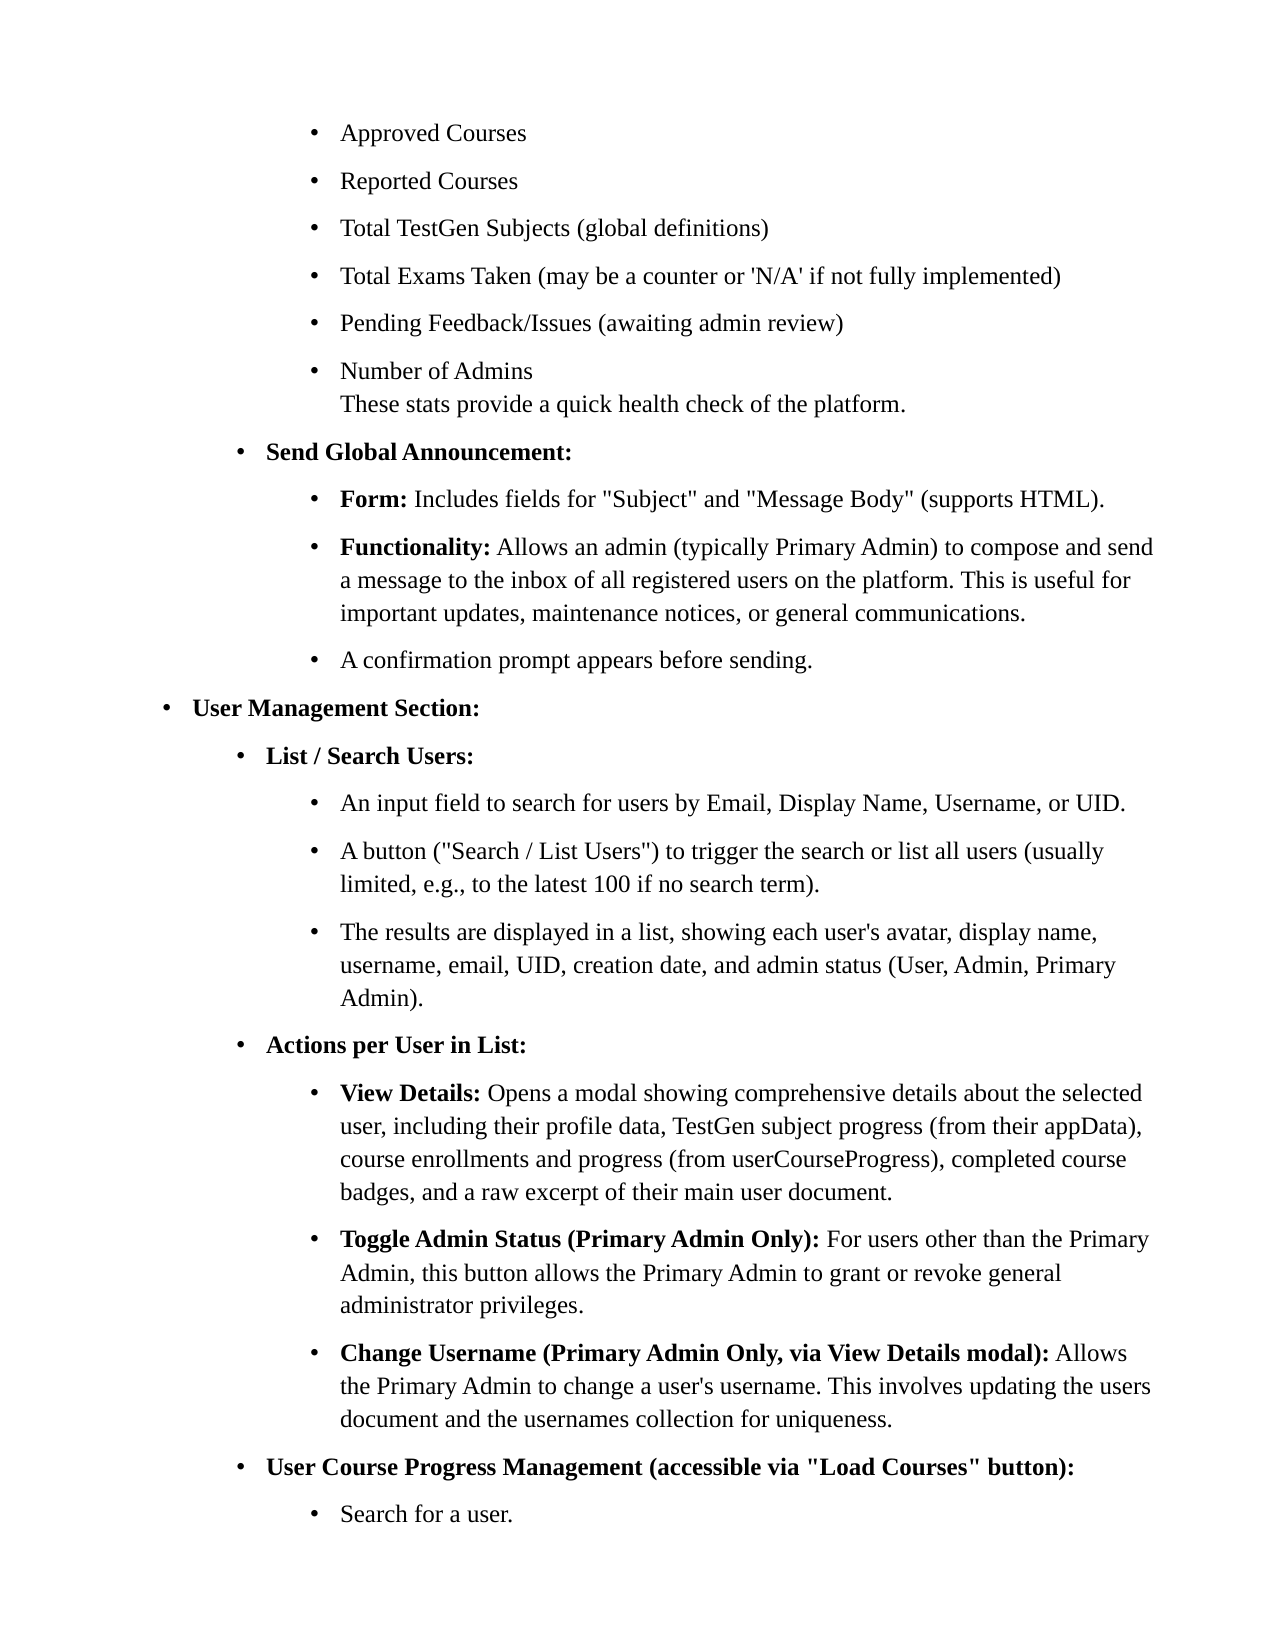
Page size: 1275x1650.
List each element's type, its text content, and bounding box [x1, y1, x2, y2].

list Reported Courses [310, 166, 1157, 194]
list View Details: Opens a modal showing comprehensive details about the selected user, including their profile data, TestGen subject progress (from their appData), course enrollments and progress (from userCourseProgress), completed course badges, and a raw excerpt of their main user document. [310, 1078, 1157, 1206]
list Send Global Announcement: [236, 437, 1157, 466]
list The results are displayed in a list, showing each user's avatar, display name, username, email, UID, creation date, and admin status (User, Admin, Primary Admin). [310, 917, 1157, 1011]
list User Course Progress Management (accessible via "Load Courses" button): [236, 1452, 1157, 1481]
list A confirmation prompt appears before sending. [310, 646, 1157, 674]
list Total TestGen Subjects (global definitions) [310, 213, 1157, 242]
list Toggle Admin Status (Primary Admin Only): For users other than the Primary Admin, this button allows the Primary Admin to grant or revoke general administrator privileges. [310, 1224, 1157, 1319]
list Total Exams Taken (may be a counter or 'N/A' if not fully implemented) [310, 261, 1157, 290]
list Functionality: Allows an admin (typically Primary Admin) to compose and send a message to the inbox of all registered users on the platform. This is useful for important updates, maintenance notices, or general communications. [310, 532, 1157, 627]
list Form: Includes fields for "Subject" and "Message Body" (supports HTML). [310, 484, 1157, 513]
list Change Username (Primary Admin Only, via View Details modal): Allows the Primary Admin to change a user's username. This involves updating the users document and the usernames collection for uniqueness. [310, 1338, 1157, 1433]
list List / Search Users: [236, 741, 1157, 769]
list Pending Feedback/Issues (awaiting admin review) [310, 308, 1157, 337]
list An input field to search for users by Email, Display Name, Username, or UID. [310, 788, 1157, 817]
list User Management Section: [162, 693, 1157, 722]
list A button ("Search / List Users") to trigger the search or list all users (usually limited, e.g., to the latest 100 if no search term). [310, 836, 1157, 898]
list Number of Admins These stats provide a quick health check of the platform. [310, 356, 1157, 418]
list Approved Courses [310, 118, 1157, 147]
list Search for a user. [310, 1499, 1157, 1528]
list Actions per User in List: [236, 1030, 1157, 1059]
